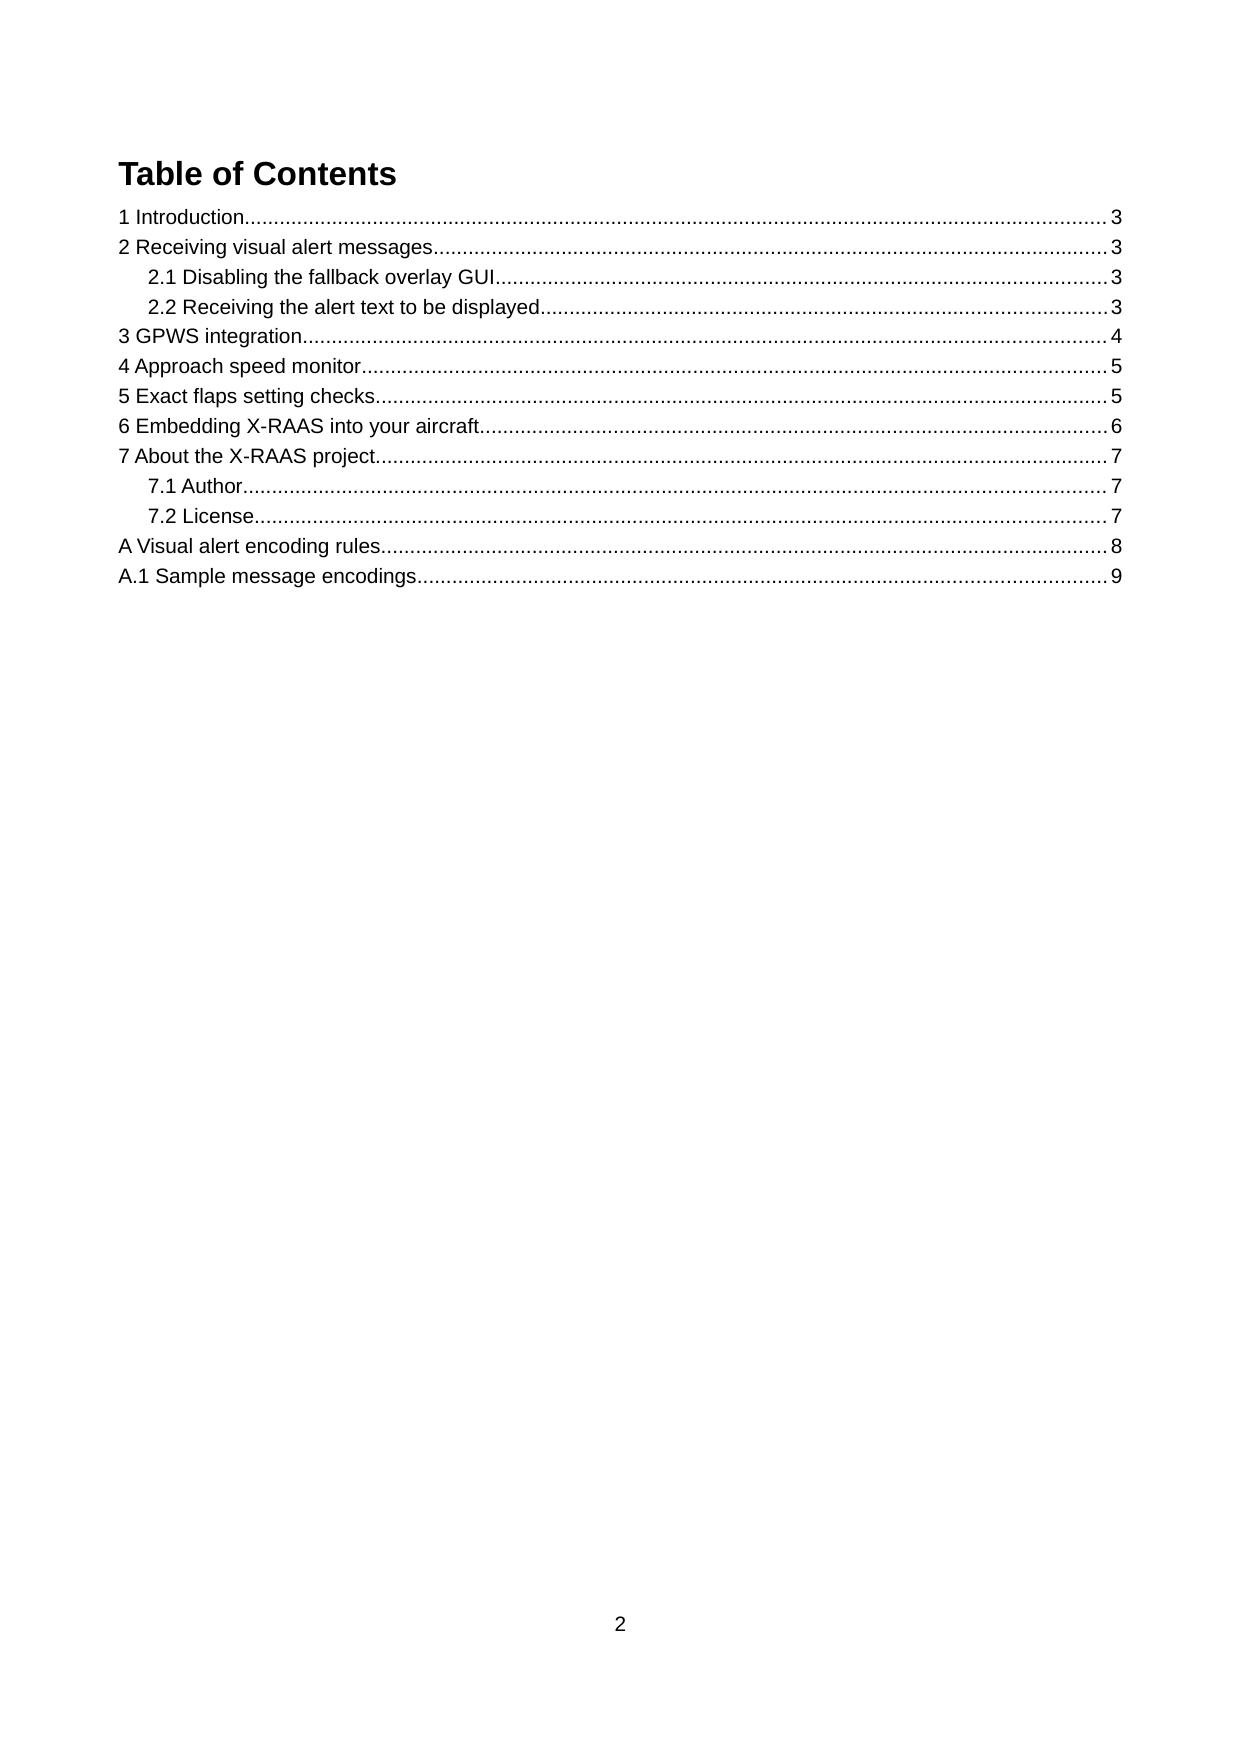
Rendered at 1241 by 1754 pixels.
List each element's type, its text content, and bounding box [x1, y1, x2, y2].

text 2.1 Disabling the fallback overlay GUI 3 [148, 264, 1122, 288]
text 2.2 Receiving the alert text to be displayed 3 [148, 294, 1122, 318]
text 7 About the X-RAAS project 7 [118, 444, 1122, 468]
text 7.2 License 7 [148, 504, 1122, 528]
text 2 Receiving visual alert messages 3 [118, 235, 1122, 259]
text 4 Approach speed monitor 5 [118, 354, 1122, 378]
text A.1 Sample message encodings 9 [118, 563, 1122, 587]
text 7.1 Author 7 [148, 474, 1122, 498]
text 3 GPWS integration 4 [118, 324, 1122, 348]
text 6 Embedding X-RAAS into your aircraft 6 [118, 414, 1122, 438]
text 1 Introduction 3 [118, 205, 1122, 229]
text A Visual alert encoding rules 8 [118, 534, 1122, 558]
text 5 Exact flaps setting checks 5 [118, 384, 1122, 408]
subtitle Table of Contents [118, 154, 1122, 192]
